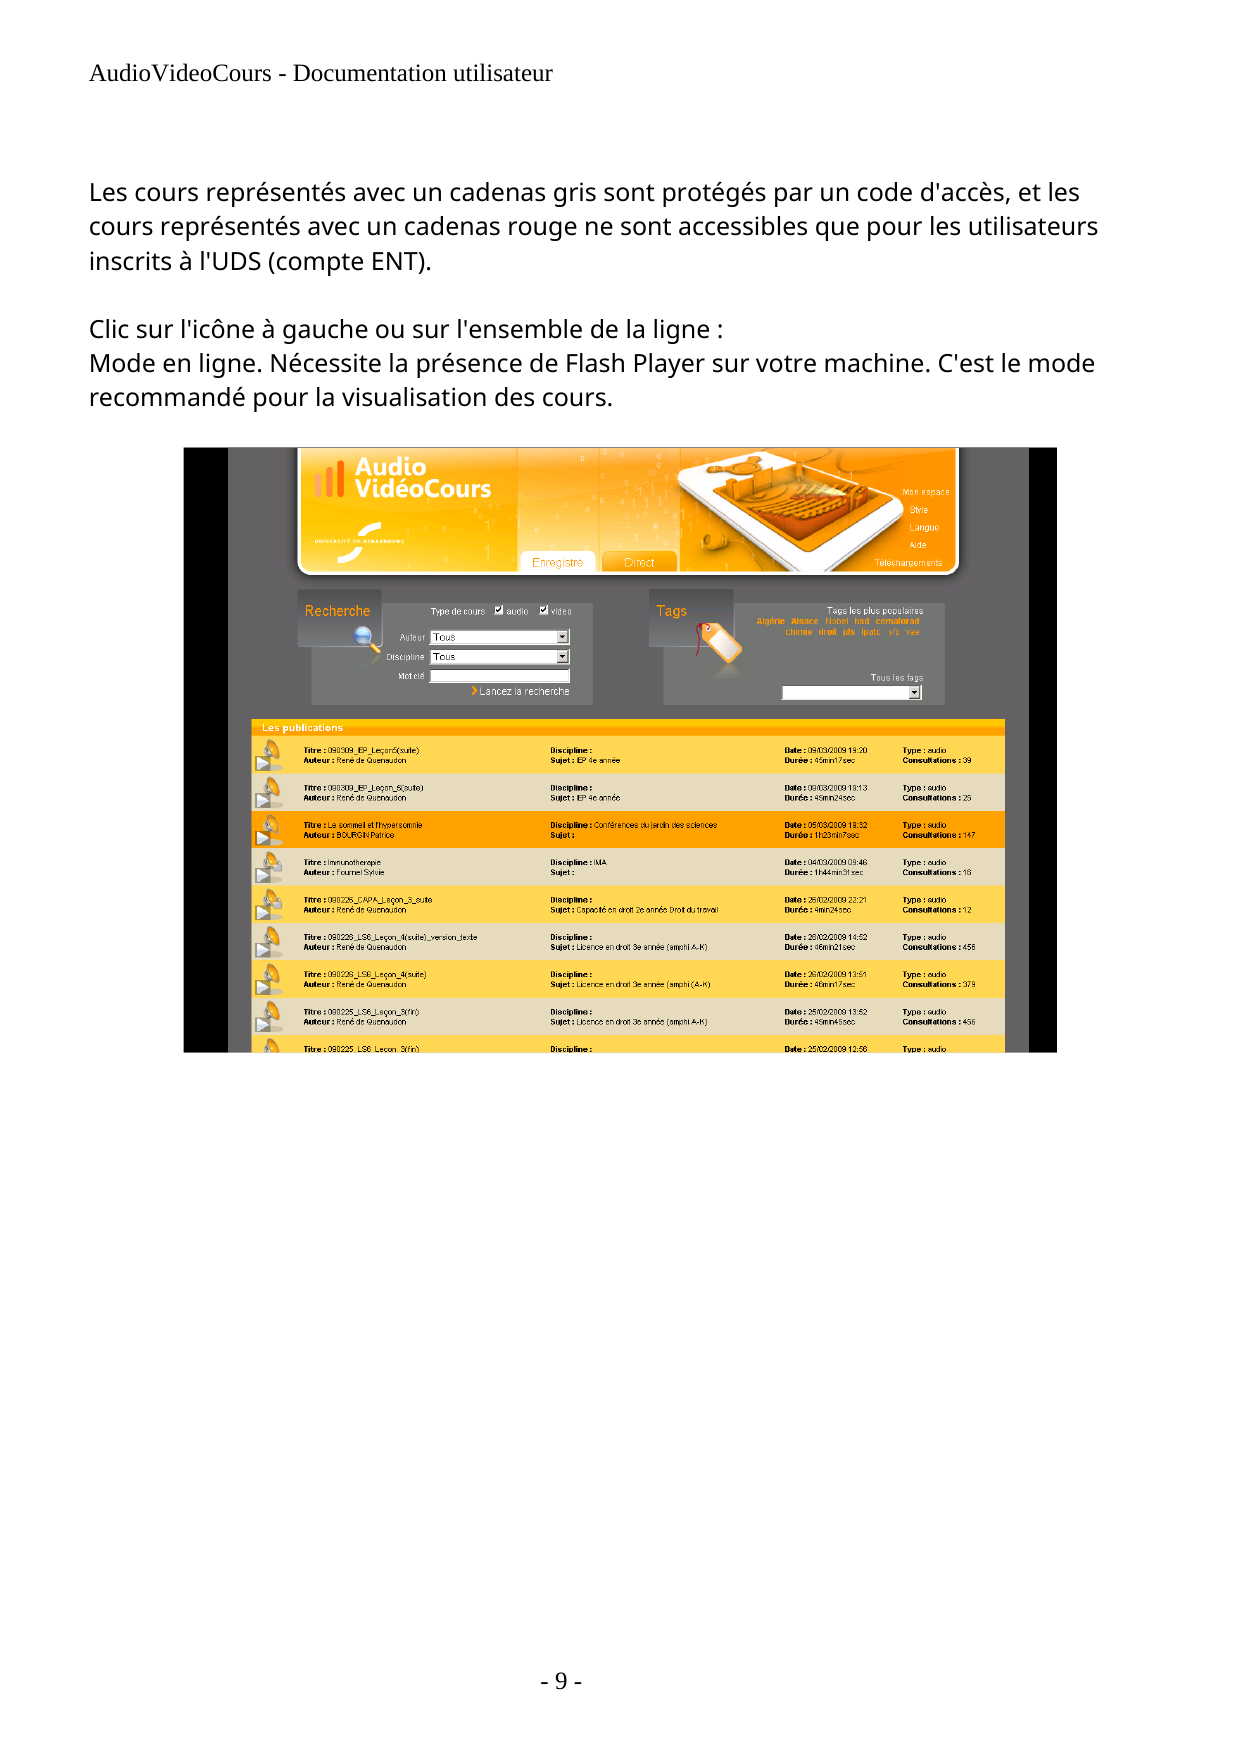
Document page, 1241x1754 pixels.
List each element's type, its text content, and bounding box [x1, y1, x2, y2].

text Clic sur l'icône à gauche ou sur l'ensemble de la ligne : [88, 311, 1152, 345]
text Mode en ligne. Nécessite la présence de Flash Player sur votre machine. C'est le mode recommandé pour la visualisation des cours. [88, 345, 1152, 413]
text Les cours représentés avec un cadenas gris sont protégés par un code d'accès, et les cours représentés avec un cadenas rouge ne sont accessibles que pour les utilisateurs inscrits à l'UDS (compte ENT). [88, 175, 1152, 277]
picture [183, 447, 1057, 1053]
